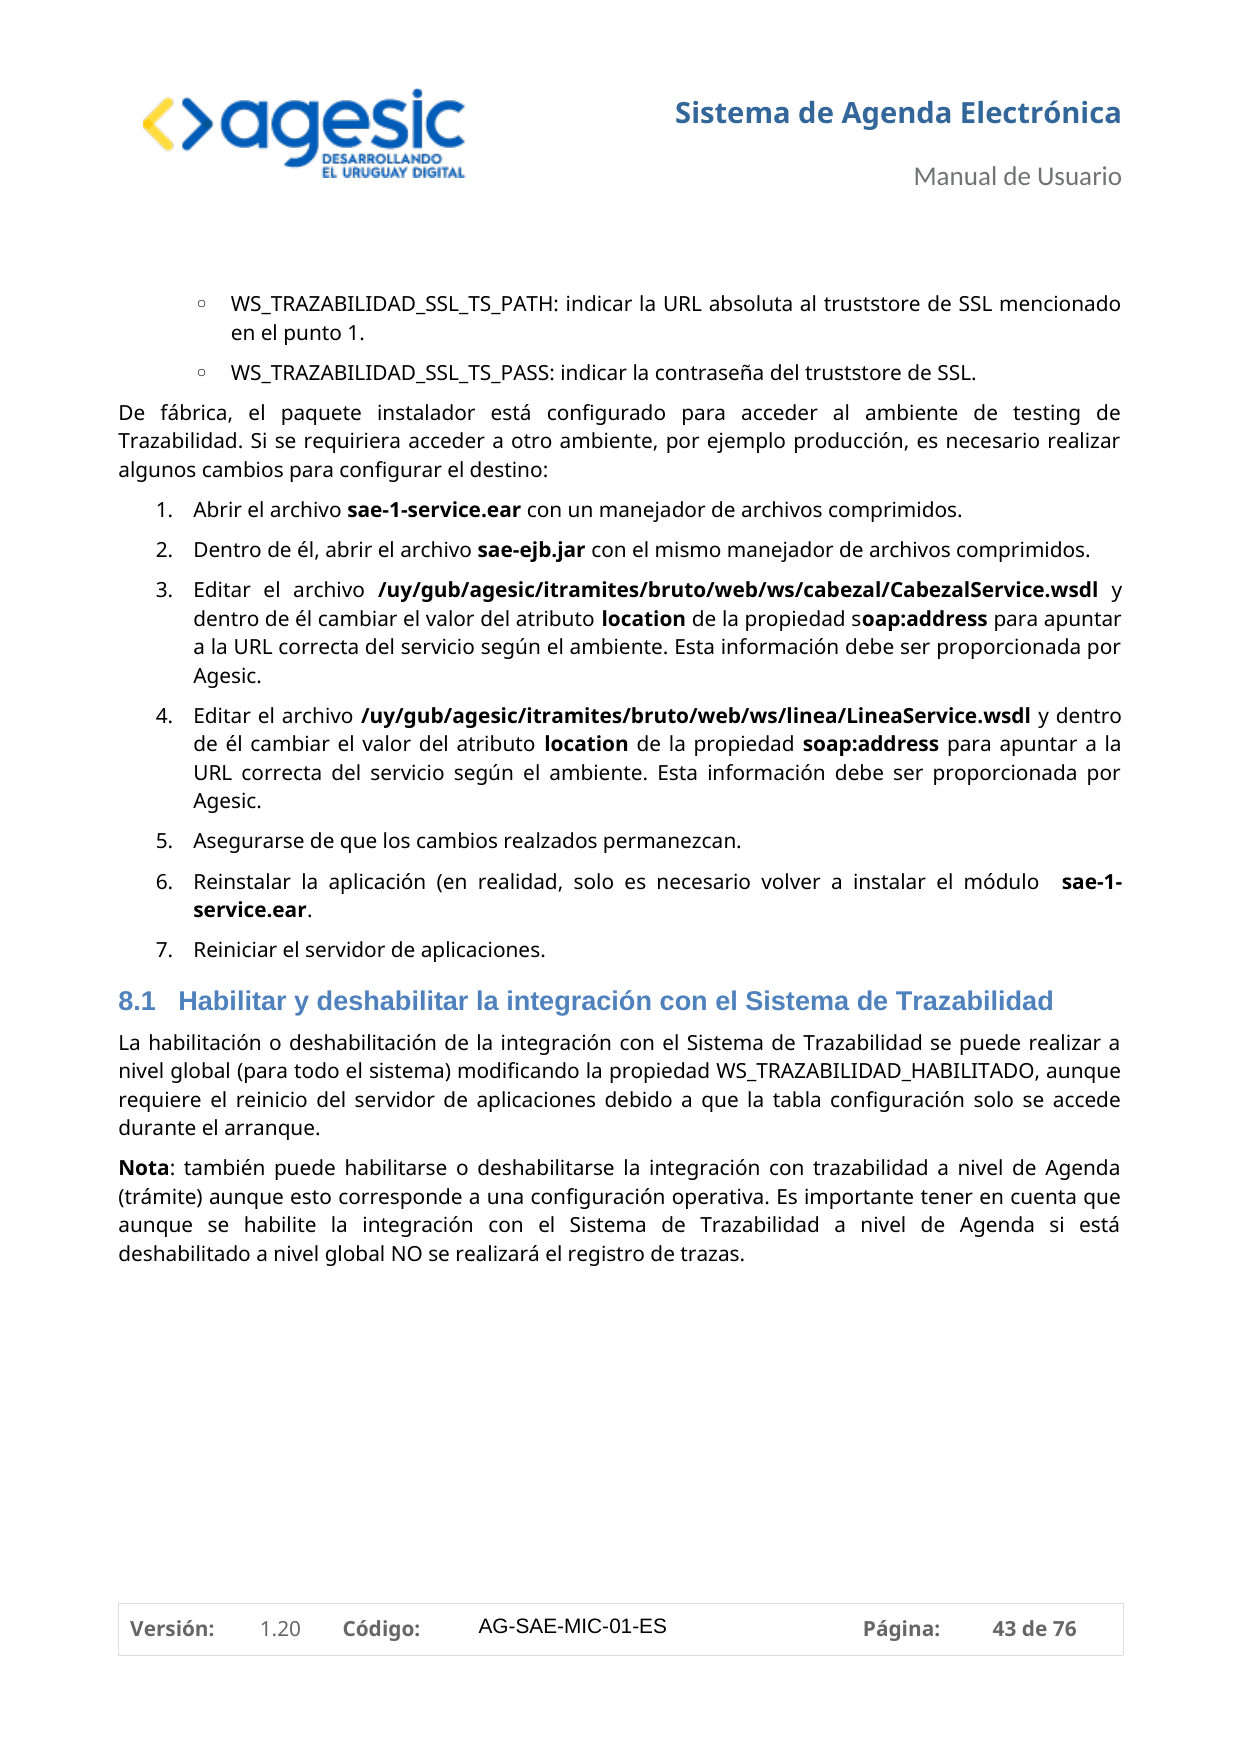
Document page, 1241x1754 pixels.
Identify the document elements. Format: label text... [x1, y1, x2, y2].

list Asegurarse de que los cambios realzados permanezcan. [156, 827, 1122, 855]
list Dentro de él, abrir el archivo sae-ejb.jar con el mismo manejador de archivos comprimidos. [156, 535, 1122, 564]
text La habilitación o deshabilitación de la integración con el Sistema de Trazabilidad se puede realizar a nivel global (para todo el sistema) modificando la propiedad WS_TRAZABILIDAD_HABILITADO, aunque requiere el reinicio del servidor de aplicaciones debido a que la tabla configuración solo se accede durante el arranque. [118, 1028, 1122, 1142]
list Abrir el archivo sae-1-service.ear con un manejador de archivos comprimidos. [156, 495, 1122, 524]
list WS_TRAZABILIDAD_SSL_TS_PATH: indicar la URL absoluta al truststore de SSL mencionado en el punto 1. [193, 289, 1122, 346]
picture [142, 88, 466, 178]
list Editar el archivo /uy/gub/agesic/itramites/bruto/web/ws/cabezal/CabezalService.wsdl y dentro de él cambiar el valor del atributo location de la propiedad soap:address para apuntar a la URL correcta del servicio según el ambiente. Esta información debe ser proporcionada por Agesic. [156, 576, 1122, 689]
list Reiniciar el servidor de aplicaciones. [156, 936, 1122, 964]
list Editar el archivo /uy/gub/agesic/itramites/bruto/web/ws/linea/LineaService.wsdl y dentro de él cambiar el valor del atributo location de la propiedad soap:address para apuntar a la URL correcta del servicio según el ambiente. Esta información debe ser proporcionada por Agesic. [156, 701, 1122, 815]
list WS_TRAZABILIDAD_SSL_TS_PASS: indicar la contraseña del truststore de SSL. [193, 358, 1122, 386]
text De fábrica, el paquete instalador está configurado para acceder al ambiente de testing de Trazabilidad. Si se requiriera acceder a otro ambiente, por ejemplo producción, es necesario realizar algunos cambios para configurar el destino: [118, 398, 1122, 483]
list Reinstalar la aplicación (en realidad, solo es necesario volver a instalar el módulo sae-1-service.ear. [156, 867, 1122, 924]
text Nota: también puede habilitarse o deshabilitarse la integración con trazabilidad a nivel de Agenda (trámite) aunque esto corresponde a una configuración operativa. Es importante tener en cuenta que aunque se habilite la integración con el Sistema de Trazabilidad a nivel de Agenda si está deshabilitado a nivel global NO se realizará el registro de trazas. [118, 1153, 1122, 1267]
subtitle Habilitar y deshabilitar la integración con el Sistema de Trazabilidad [118, 985, 1122, 1016]
